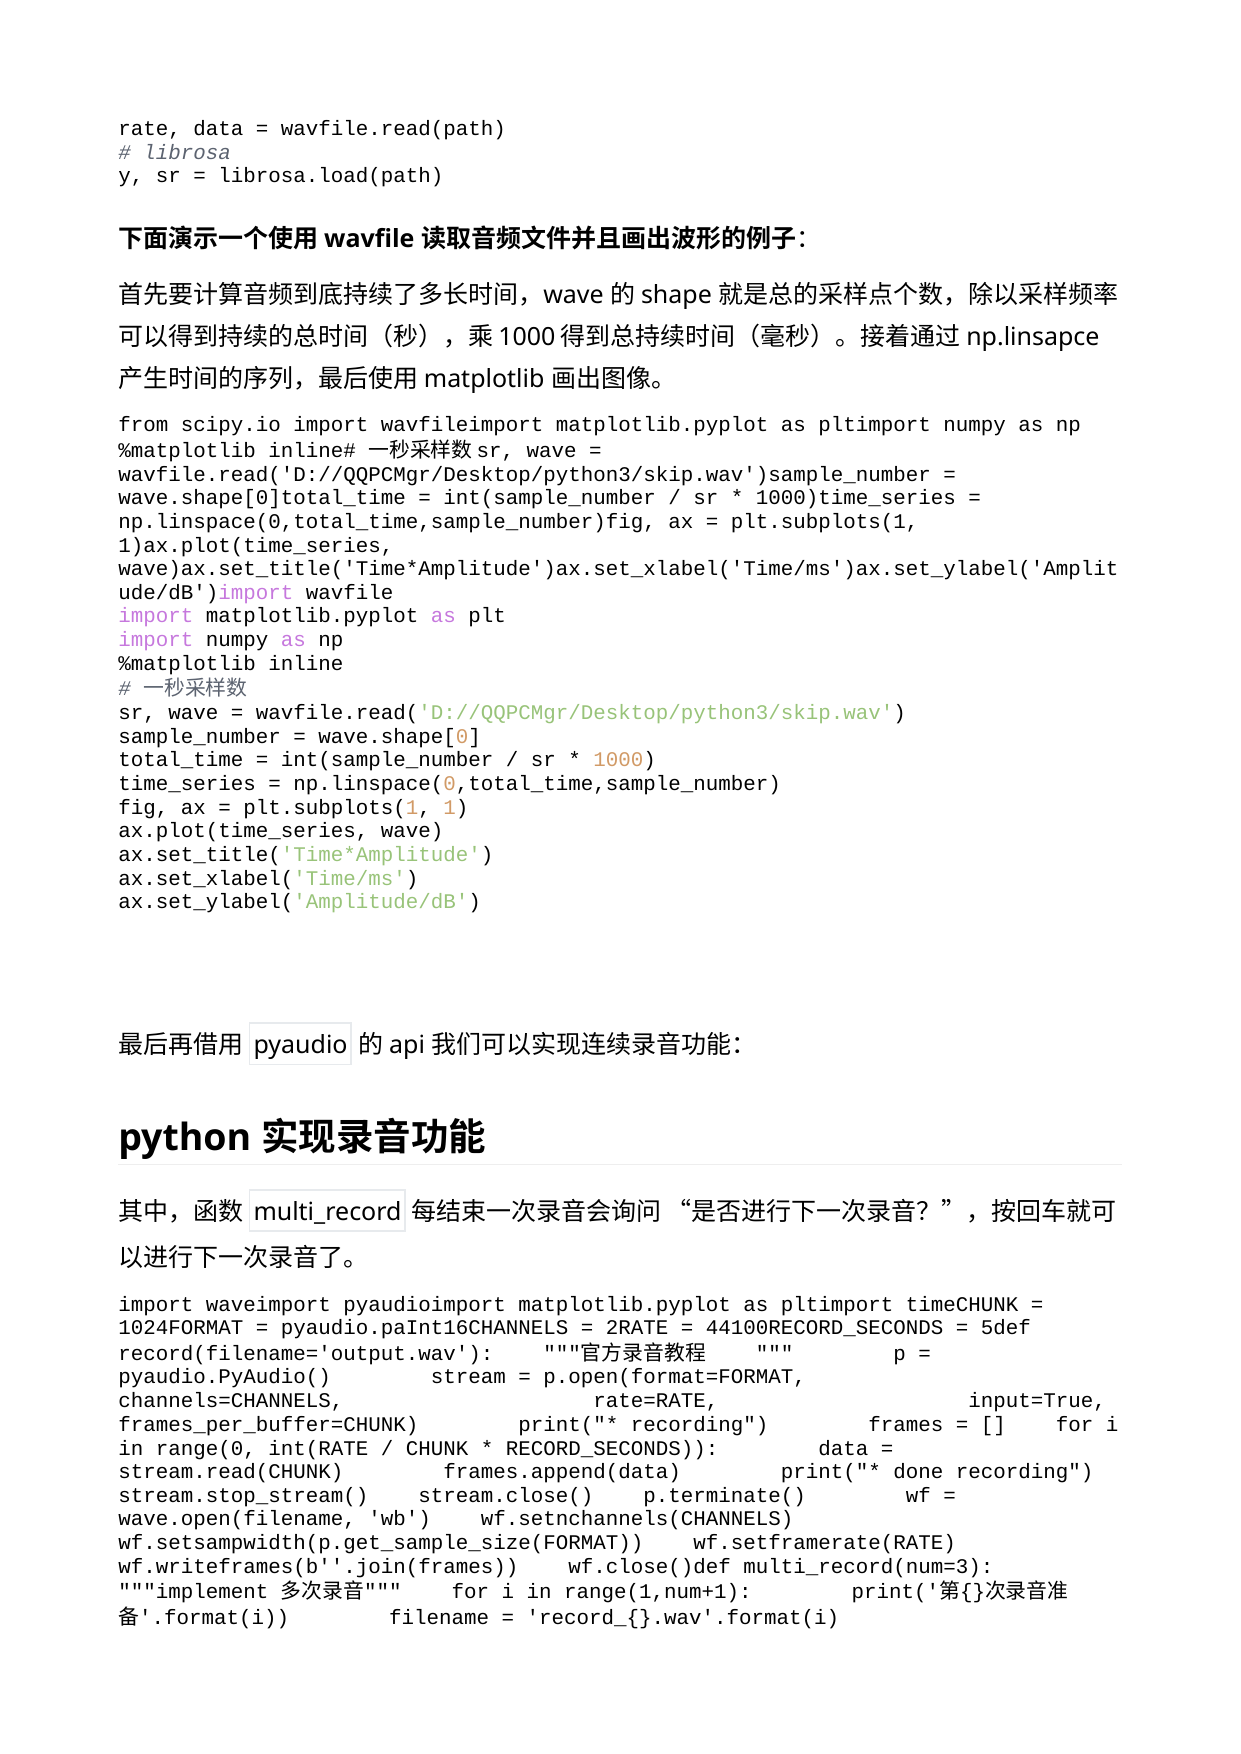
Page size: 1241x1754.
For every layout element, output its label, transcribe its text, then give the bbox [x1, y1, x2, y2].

text ax.set_title('Time*Amplitude') [118, 844, 1122, 868]
text 其中，函数 multi_record每结束一次录音会询问 “是否进行下一次录音？”，按回车就可以进行下一次录音了。 [118, 1189, 1122, 1274]
text 的 api 我们可以实现连续录音功能： [352, 1022, 1122, 1065]
text %matplotlib inline [118, 653, 1122, 676]
text import matplotlib.pyplot as plt [118, 606, 1122, 629]
text # librosa [118, 142, 1122, 165]
text import numpy as np [118, 629, 1122, 653]
subtitle python 实现录音功能 [118, 1107, 1122, 1164]
text ax.set_xlabel('Time/ms') [118, 868, 1122, 891]
text import waveimport pyaudioimport matplotlib.pyplot as pltimport timeCHUNK = 1024FORMAT = pyaudio.paInt16CHANNELS = 2RATE = 44100RECORD_SECONDS = 5def record(filename='output.wav'): """官方录音教程 """ p = pyaudio.PyAudio() stream = p.open(format=FORMAT, channels=CHANNELS, rate=RATE, input=True, frames_per_buffer=CHUNK) print("* recording") frames = [] for i in range(0, int(RATE / CHUNK * RECORD_SECONDS)): data = stream.read(CHUNK) frames.append(data) print("* done recording") stream.stop_stream() stream.close() p.terminate() wf = wave.open(filename, 'wb') wf.setnchannels(CHANNELS) wf.setsampwidth(p.get_sample_size(FORMAT)) wf.setframerate(RATE) wf.writeframes(b''.join(frames)) wf.close()def multi_record(num=3): """implement 多次录音""" for i in range(1,num+1): print('第{}次录音准备'.format(i)) filename = 'record_{}.wav'.format(i) [118, 1294, 1122, 1631]
text 最后再借用 [118, 1022, 249, 1065]
text y, sr = librosa.load(path) [118, 165, 1122, 189]
text sr, wave = wavfile.read('D://QQPCMgr/Desktop/python3/skip.wav') [118, 702, 1122, 726]
text # 一秒采样数 [118, 676, 1122, 702]
text 下面演示一个使用 wavfile 读取音频文件并且画出波形的例子： [118, 218, 1122, 255]
text pyaudio [250, 1024, 350, 1064]
text time_series = np.linspace(0,total_time,sample_number) [118, 773, 1122, 797]
text total_time = int(sample_number / sr * 1000) [118, 749, 1122, 773]
text ax.plot(time_series, wave) [118, 820, 1122, 844]
text fig, ax = plt.subplots(1, 1) [118, 797, 1122, 820]
text rate, data = wavfile.read(path) [118, 118, 1122, 142]
text ax.set_ylabel('Amplitude/dB') [118, 891, 1122, 915]
text sample_number = wave.shape[0] [118, 726, 1122, 749]
text from scipy.io import wavfileimport matplotlib.pyplot as pltimport numpy as np%matplotlib inline# 一秒采样数sr, wave = wavfile.read('D://QQPCMgr/Desktop/python3/skip.wav')sample_number = wave.shape[0]total_time = int(sample_number / sr * 1000)time_series = np.linspace(0,total_time,sample_number)fig, ax = plt.subplots(1, 1)ax.plot(time_series, wave)ax.set_title('Time*Amplitude')ax.set_xlabel('Time/ms')ax.set_ylabel('Amplitude/dB')import wavfile [118, 414, 1122, 606]
text 首先要计算音频到底持续了多长时间，wave 的 shape 就是总的采样点个数，除以采样频率可以得到持续的总时间（秒），乘1000得到总持续时间（毫秒）。接着通过 np.linsapce 产生时间的序列，最后使用 matplotlib 画出图像。 [118, 275, 1122, 394]
